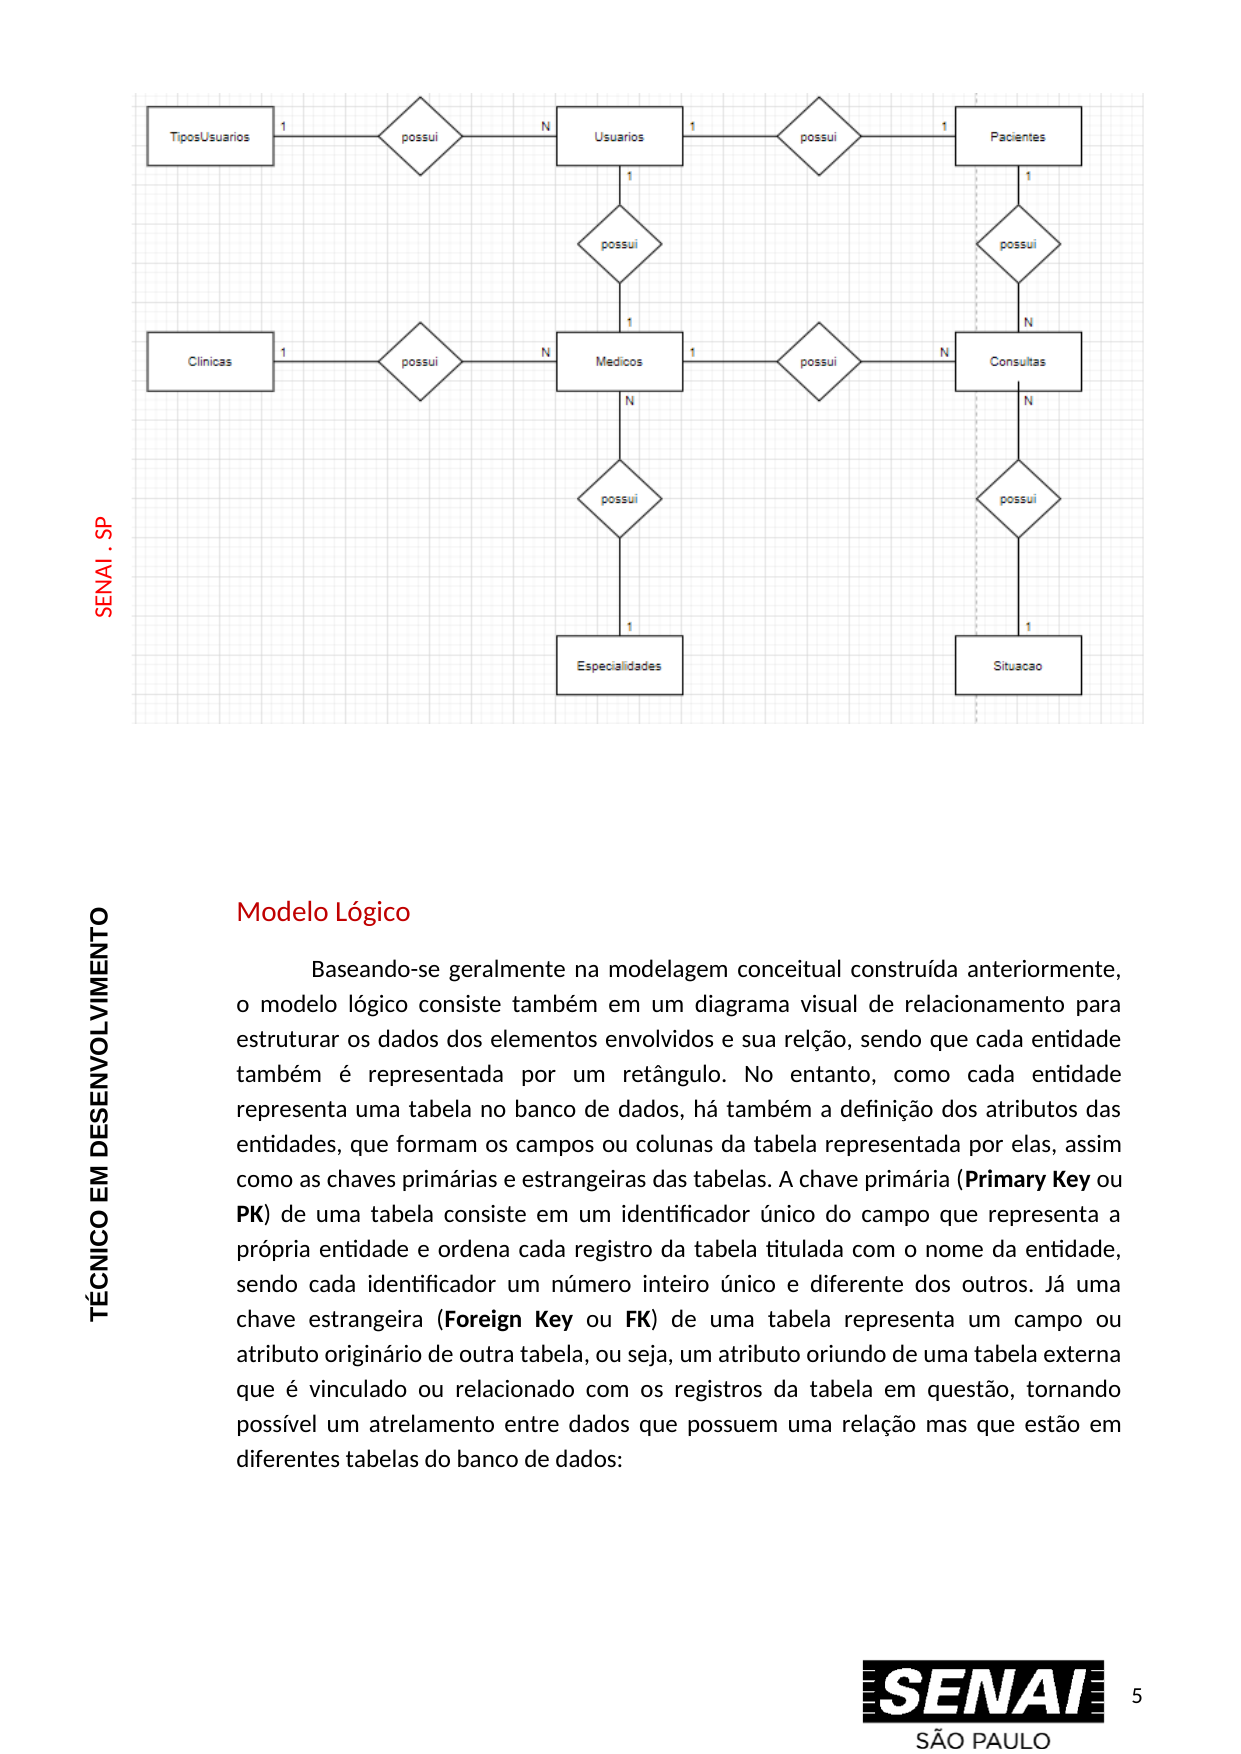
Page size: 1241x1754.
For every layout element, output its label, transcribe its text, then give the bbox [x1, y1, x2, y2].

text Baseando-se geralmente na modelagem conceitual construída anteriormente, o modelo lógico consiste também em um diagrama visual de relacionamento para estruturar os dados dos elementos envolvidos e sua relção, sendo que cada entidade também é representada por um retângulo. No entanto, como cada entidade representa uma tabela no banco de dados, há também a definição dos atributos das entidades, que formam os campos ou colunas da tabela representada por elas, assim como as chaves primárias e estrangeiras das tabelas. A chave primária (Primary Key ou PK) de uma tabela consiste em um identificador único do campo que representa a própria entidade e ordena cada registro da tabela titulada com o nome da entidade, sendo cada identificador um número inteiro único e diferente dos outros. Já uma chave estrangeira (Foreign Key ou FK) de uma tabela representa um campo ou atributo originário de outra tabela, ou seja, um atributo oriundo de uma tabela externa que é vinculado ou relacionado com os registros da tabela em questão, tornando possível um atrelamento entre dados que possuem uma relação mas que estão em diferentes tabelas do banco de dados: [236, 953, 1123, 1474]
subtitle Modelo Lógico [236, 893, 1123, 928]
picture [862, 1653, 1109, 1749]
picture [131, 93, 1144, 724]
